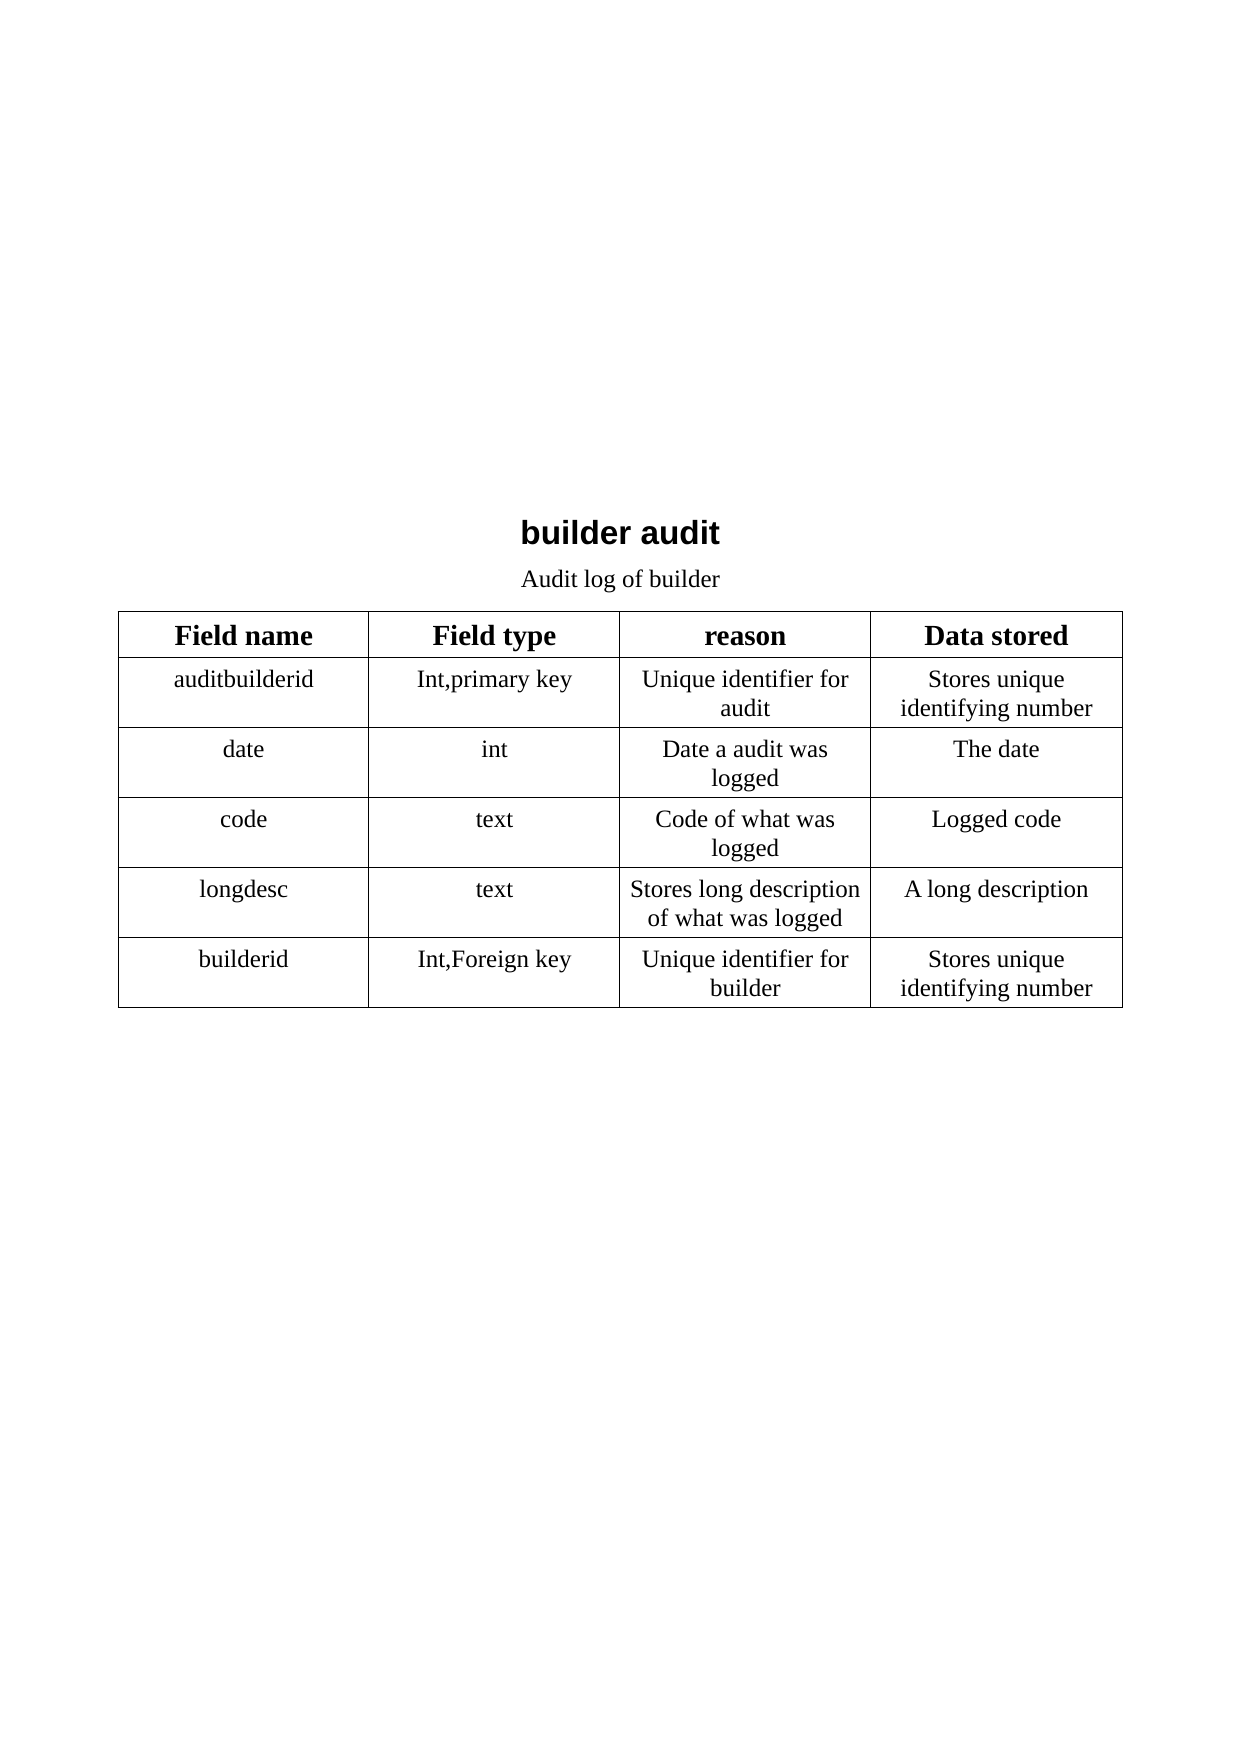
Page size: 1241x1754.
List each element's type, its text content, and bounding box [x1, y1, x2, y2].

table_cell Stores unique identifying number [871, 938, 1122, 1007]
table_cell Int,Foreign key [369, 938, 619, 1007]
table_cell longdesc [119, 868, 368, 937]
table_cell The date [871, 728, 1122, 797]
table_header reason [620, 612, 870, 657]
table_cell Stores long description of what was logged [620, 868, 870, 937]
text Audit log of builder [118, 564, 1122, 592]
table_cell int [369, 728, 619, 797]
table_cell Unique identifier for builder [620, 938, 870, 1007]
table_cell Date a audit was logged [620, 728, 870, 797]
table_cell date [119, 728, 368, 797]
table_header Data stored [871, 612, 1122, 657]
table_cell Int,primary key [369, 658, 619, 727]
table_cell code [119, 798, 368, 867]
table_cell text [369, 868, 619, 937]
table_cell Logged code [871, 798, 1122, 867]
subtitle builder audit [118, 513, 1122, 551]
table_header Field type [369, 612, 619, 657]
table_cell Code of what was logged [620, 798, 870, 867]
table_cell Stores unique identifying number [871, 658, 1122, 727]
table_cell builderid [119, 938, 368, 1007]
table_header Field name [119, 612, 368, 657]
table_cell text [369, 798, 619, 867]
table_cell Unique identifier for audit [620, 658, 870, 727]
table_cell A long description [871, 868, 1122, 937]
table_cell auditbuilderid [119, 658, 368, 727]
